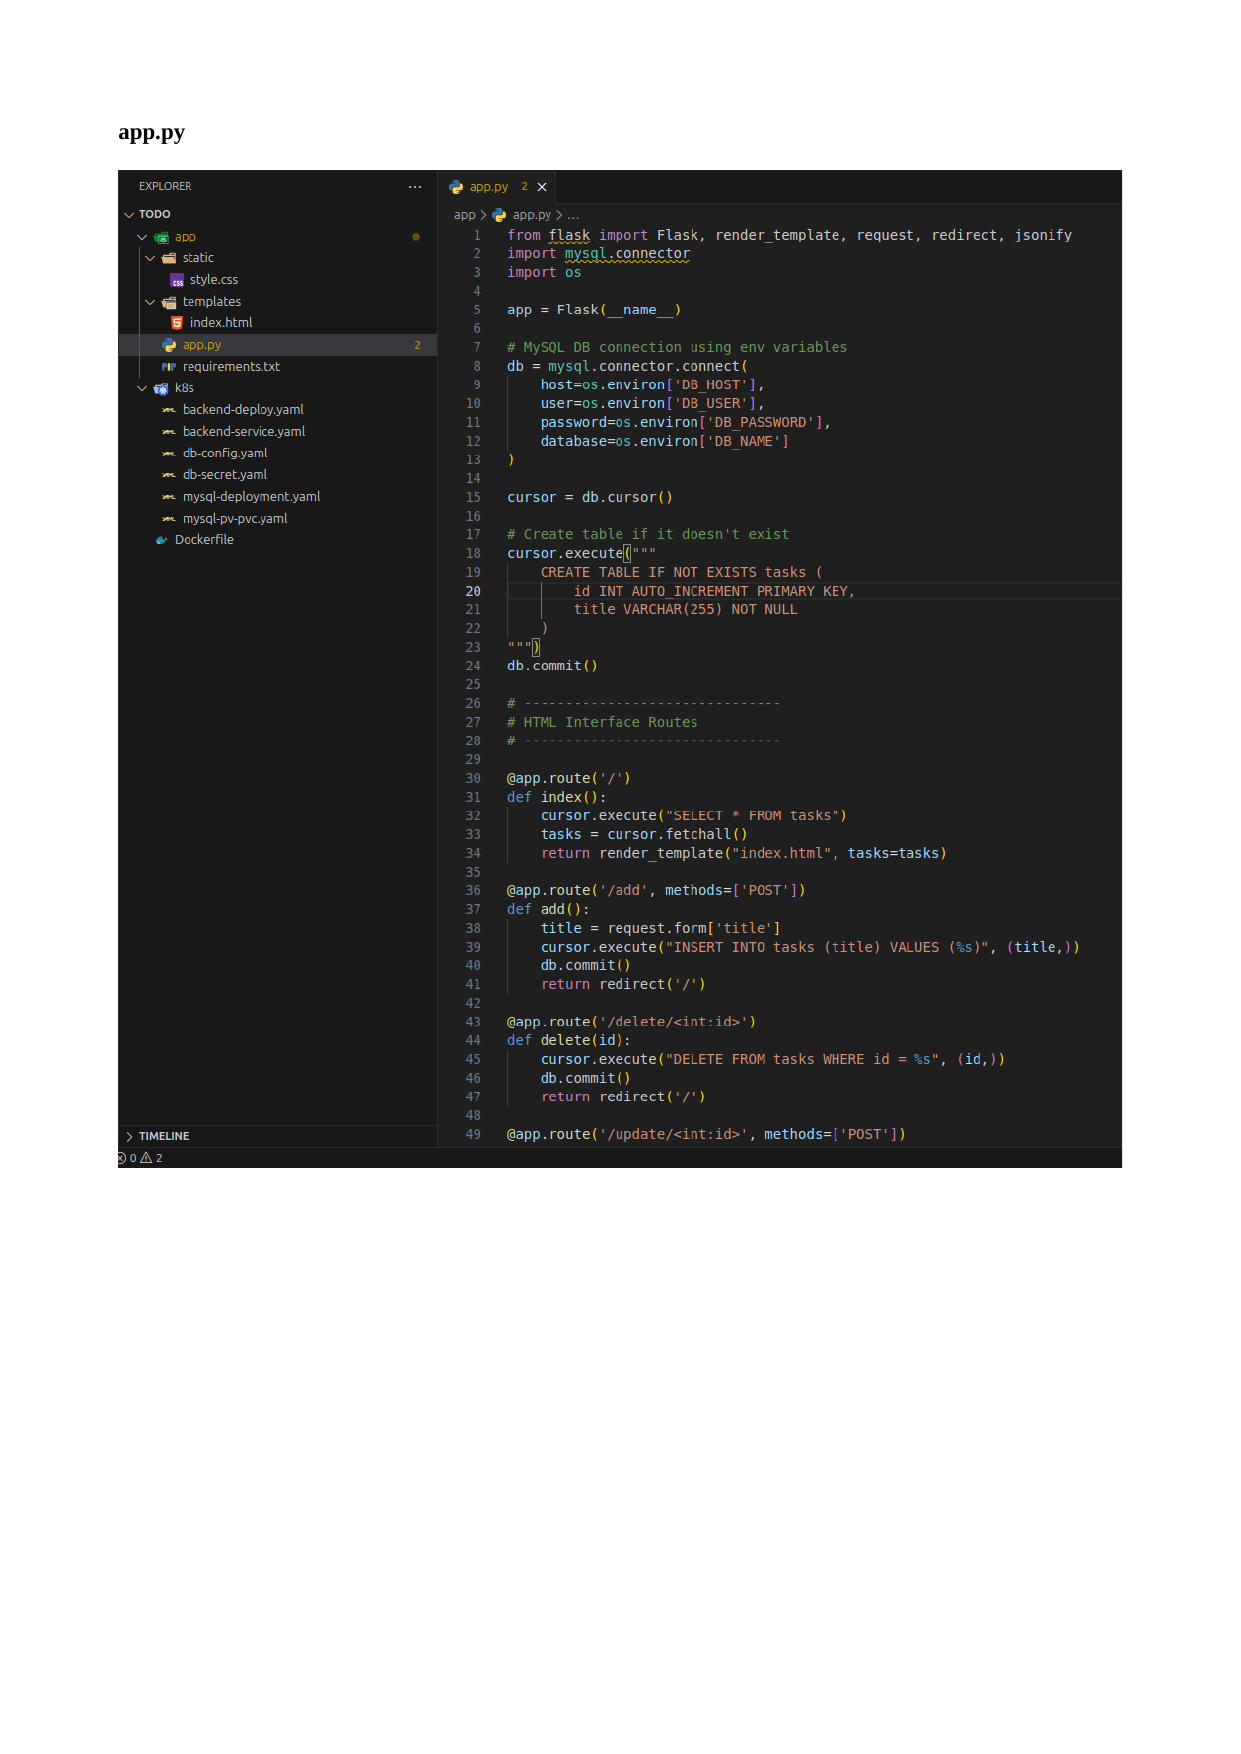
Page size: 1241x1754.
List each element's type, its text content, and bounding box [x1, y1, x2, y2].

picture [118, 170, 1123, 1168]
text app.py [118, 118, 1122, 144]
